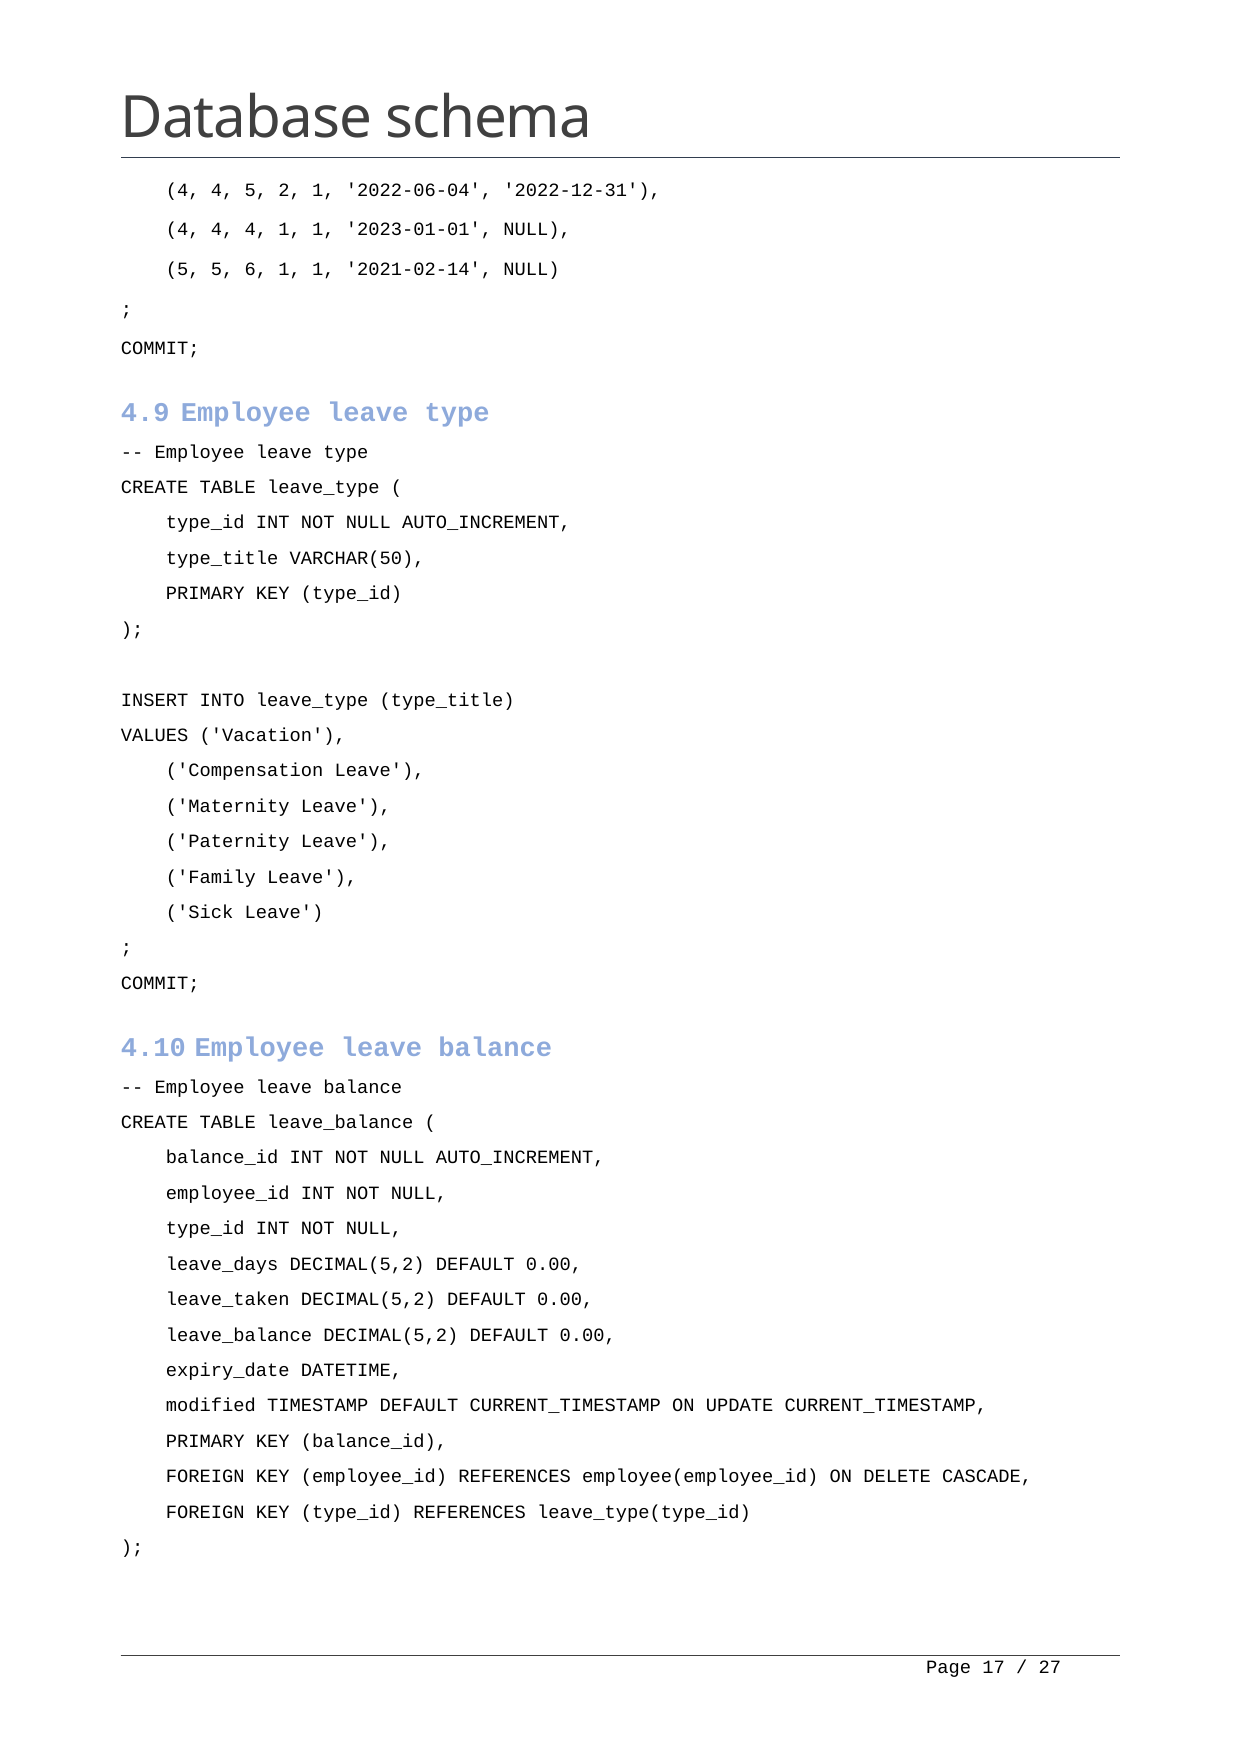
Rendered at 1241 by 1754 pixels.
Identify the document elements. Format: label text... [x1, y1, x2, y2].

text ('Compensation Leave'), [121, 761, 1120, 782]
text (4, 4, 5, 2, 1, '2022-06-04', '2022-12-31'), [121, 181, 1120, 202]
text CREATE TABLE leave_balance ( [121, 1113, 1120, 1134]
text leave_balance DECIMAL(5,2) DEFAULT 0.00, [121, 1325, 1120, 1347]
text COMMIT; [121, 339, 1120, 360]
text ; [121, 938, 1120, 959]
text employee_id INT NOT NULL, [121, 1184, 1120, 1205]
text ('Paternity Leave'), [121, 832, 1120, 853]
text COMMIT; [121, 974, 1120, 995]
text ); [121, 619, 1120, 641]
text CREATE TABLE leave_type ( [121, 478, 1120, 499]
text balance_id INT NOT NULL AUTO_INCREMENT, [121, 1148, 1120, 1169]
text VALUES ('Vacation'), [121, 726, 1120, 747]
text type_id INT NOT NULL, [121, 1219, 1120, 1240]
subtitle Employee leave type [121, 399, 1120, 430]
subtitle Employee leave balance [121, 1034, 1120, 1065]
text ('Family Leave'), [121, 867, 1120, 889]
text ('Maternity Leave'), [121, 797, 1120, 818]
text expiry_date DATETIME, [121, 1361, 1120, 1382]
text (4, 4, 4, 1, 1, '2023-01-01', NULL), [121, 220, 1120, 241]
text leave_days DECIMAL(5,2) DEFAULT 0.00, [121, 1254, 1120, 1276]
text FOREIGN KEY (employee_id) REFERENCES employee(employee_id) ON DELETE CASCADE, [121, 1467, 1120, 1488]
text -- Employee leave balance [121, 1077, 1120, 1099]
text FOREIGN KEY (type_id) REFERENCES leave_type(type_id) [121, 1502, 1120, 1524]
text PRIMARY KEY (balance_id), [121, 1432, 1120, 1453]
text type_id INT NOT NULL AUTO_INCREMENT, [121, 513, 1120, 534]
text type_title VARCHAR(50), [121, 549, 1120, 570]
text ('Sick Leave') [121, 903, 1120, 924]
text modified TIMESTAMP DEFAULT CURRENT_TIMESTAMP ON UPDATE CURRENT_TIMESTAMP, [121, 1396, 1120, 1417]
text -- Employee leave type [121, 442, 1120, 464]
text (5, 5, 6, 1, 1, '2021-02-14', NULL) [121, 260, 1120, 281]
text INSERT INTO leave_type (type_title) [121, 690, 1120, 712]
text ); [121, 1538, 1120, 1559]
text ; [121, 299, 1120, 321]
text leave_taken DECIMAL(5,2) DEFAULT 0.00, [121, 1290, 1120, 1311]
text PRIMARY KEY (type_id) [121, 584, 1120, 605]
